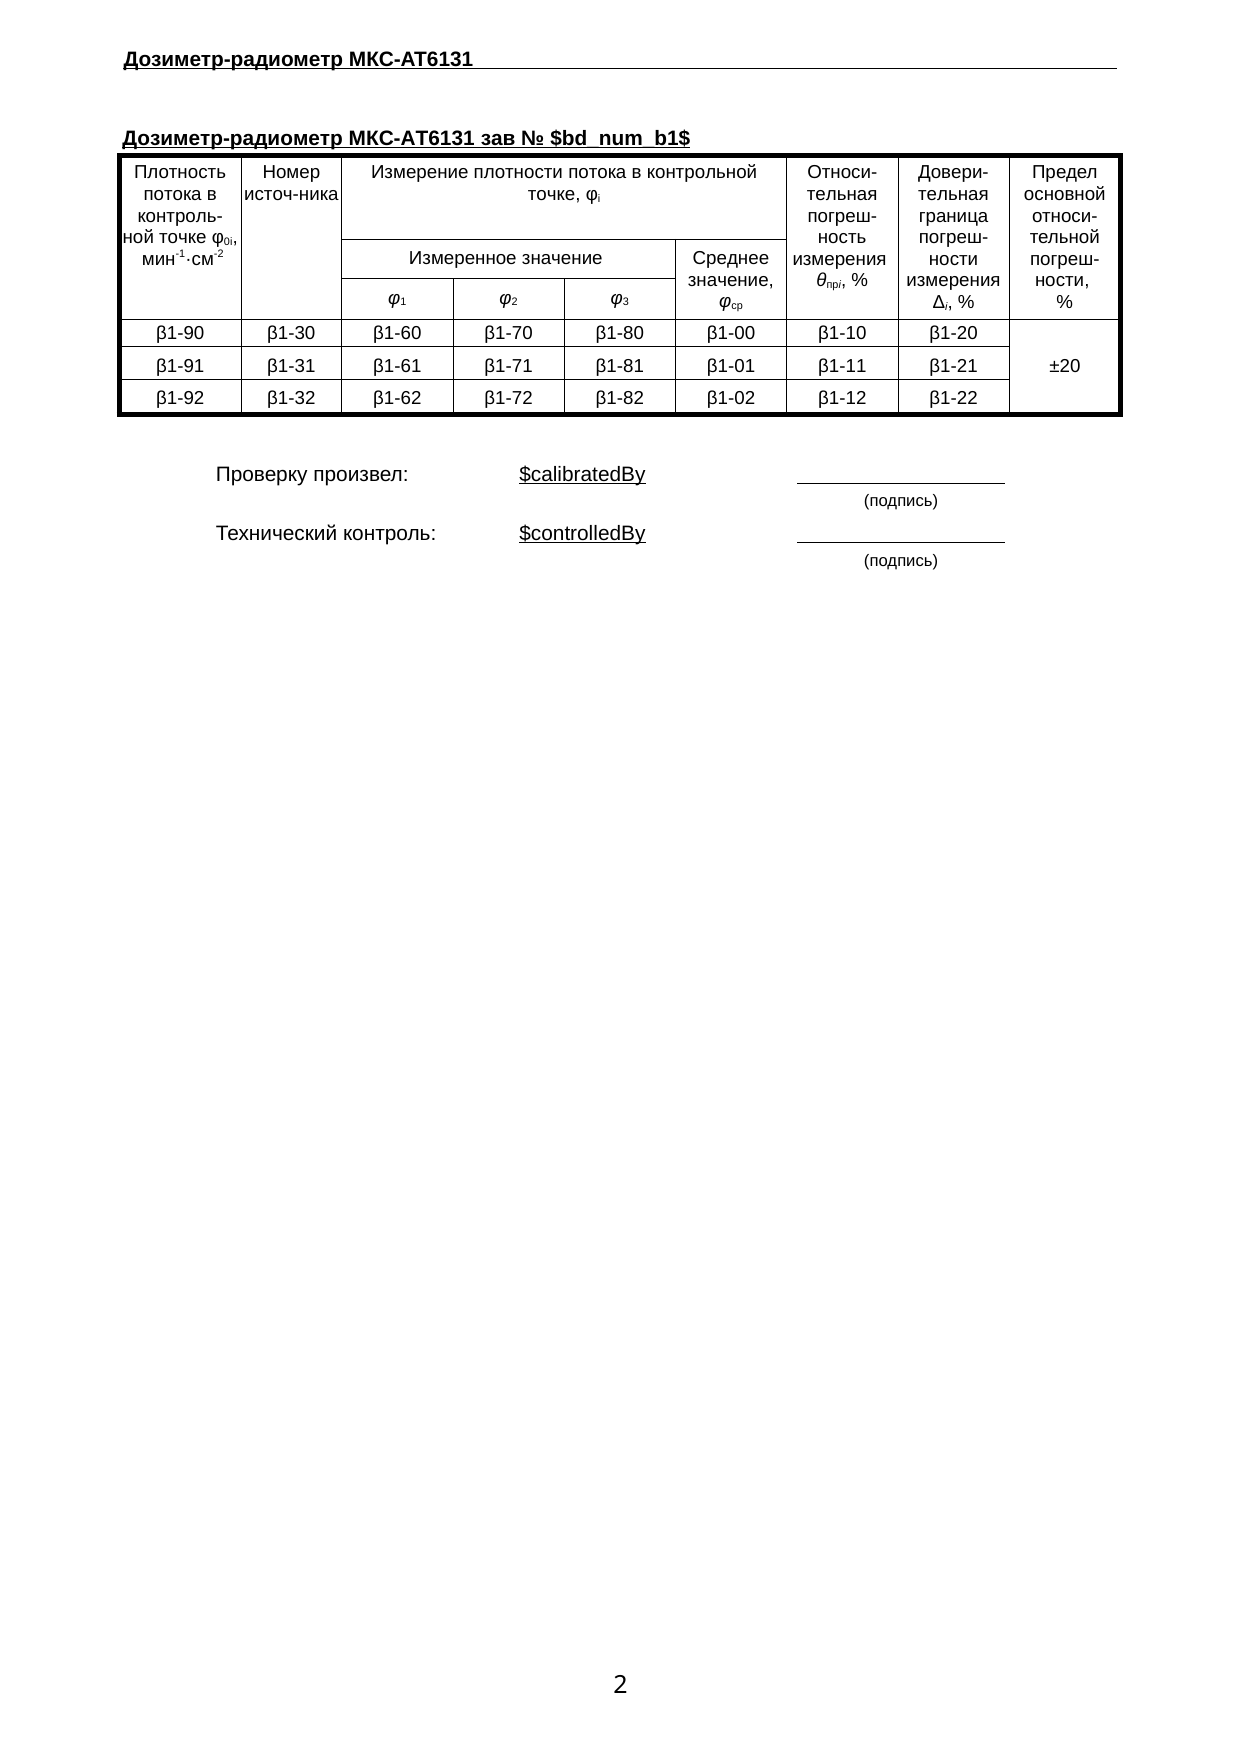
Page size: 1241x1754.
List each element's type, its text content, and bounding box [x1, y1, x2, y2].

table_header $calibratedBy [514, 456, 771, 491]
table_cell β1-12 [787, 380, 898, 412]
table_cell β1-61 [342, 347, 453, 379]
table_header [771, 456, 1030, 491]
table_cell Относи-тельная погреш-ность измерения θпрi, % [787, 158, 898, 318]
table_cell [771, 515, 1030, 551]
table_cell φ3 [565, 279, 675, 318]
table_cell β1-10 [787, 320, 898, 346]
table_cell β1-22 [899, 380, 1009, 412]
table_cell [514, 491, 771, 515]
table_cell Довери-тельная граница погреш-ности измерения Δi, % [899, 158, 1009, 318]
table_cell (подпись) [771, 551, 1030, 574]
table_cell β1-91 [122, 347, 241, 379]
table_cell φ1 [342, 279, 453, 318]
table_cell β1-31 [242, 347, 341, 379]
table_cell β1-21 [899, 347, 1009, 379]
table_cell Номер источ-ника [242, 158, 341, 318]
table_cell β1-72 [454, 380, 564, 412]
table_header Дозиметр-радиометр МКС-AT6131 зав № $bd_num_b1$ [119, 107, 1120, 153]
table_cell β1-11 [787, 347, 898, 379]
table_cell β1-02 [676, 380, 786, 412]
table_cell β1-70 [454, 320, 564, 346]
table_cell [210, 551, 513, 574]
table_cell β1-30 [242, 320, 341, 346]
table_cell [210, 491, 513, 515]
table_cell φ2 [454, 279, 564, 318]
table_cell (подпись) [771, 491, 1030, 515]
table_cell β1-92 [122, 380, 241, 412]
table_cell Плотность потока в контроль-ной точке φ0i, мин-1·см-2 [122, 158, 241, 318]
table_cell [514, 551, 771, 574]
table_cell β1-90 [122, 320, 241, 346]
table_cell Технический контроль: [210, 515, 513, 551]
table_cell β1-60 [342, 320, 453, 346]
table_cell β1-82 [565, 380, 675, 412]
table_cell Предел основной относи-тельной погреш-ности, % [1010, 158, 1118, 318]
table_cell Измерение плотности потока в контрольной точке, φi [342, 158, 786, 239]
table_header Проверку произвел: [210, 456, 513, 491]
table_cell β1-01 [676, 347, 786, 379]
table_cell β1-00 [676, 320, 786, 346]
table_cell β1-62 [342, 380, 453, 412]
table_cell $controlledBy [514, 515, 771, 551]
table_cell β1-81 [565, 347, 675, 379]
table_cell β1-80 [565, 320, 675, 346]
table_cell Среднее значение, φср [676, 240, 786, 318]
table_cell β1-32 [242, 380, 341, 412]
table_cell ±20 [1010, 320, 1118, 412]
table_cell Измеренное значение [342, 240, 675, 278]
table_cell β1-71 [454, 347, 564, 379]
table_cell β1-20 [899, 320, 1009, 346]
